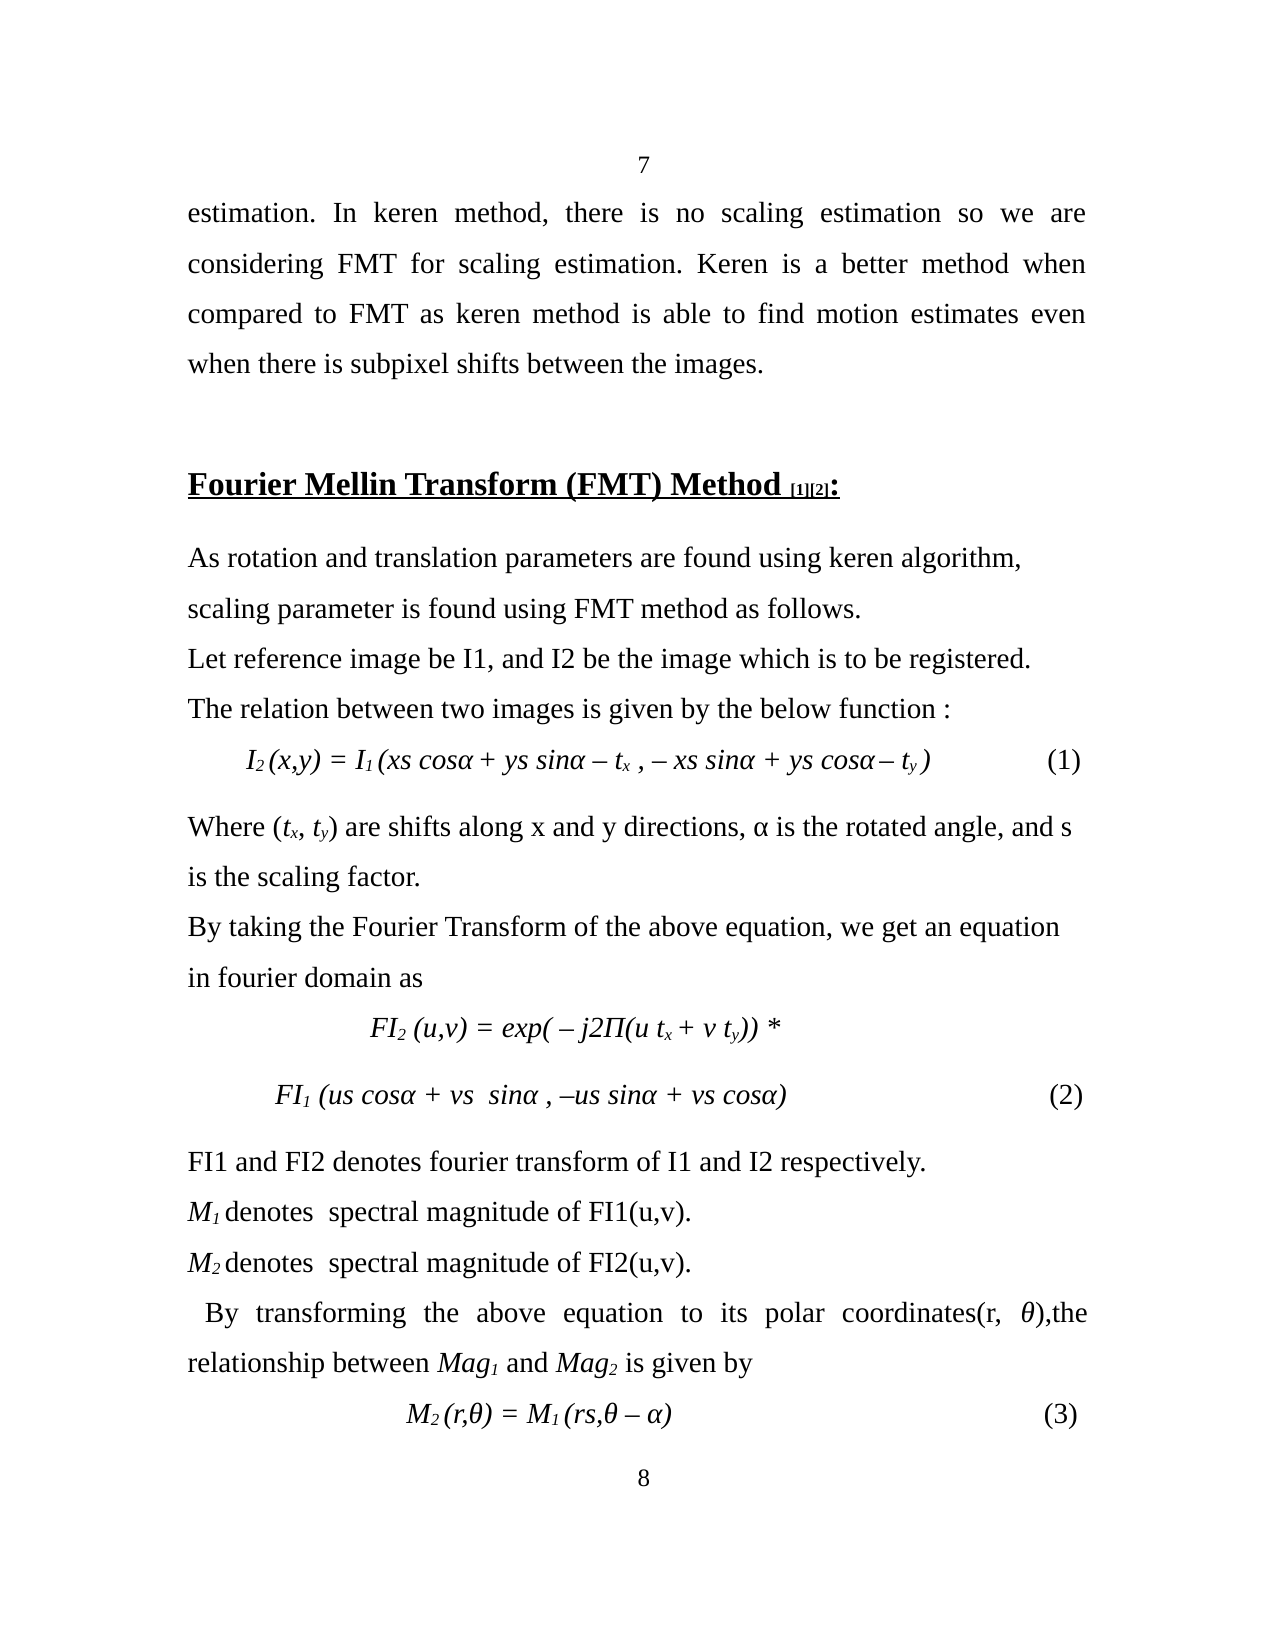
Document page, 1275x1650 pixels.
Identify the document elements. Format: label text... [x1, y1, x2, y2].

text FI1 (us cosα + vs sinα , –us sinα + vs cosα) (2) [187, 1077, 1087, 1111]
text FI1 and FI2 denotes fourier transform of I1 and I2 respectively. [187, 1144, 1087, 1178]
text 7 [187, 150, 1087, 179]
text The relation between two images is given by the below function : [187, 691, 1087, 725]
text I2 (x,y) = I1 (xs cosα + ys sinα – tx , – xs sinα + ys cosα – ty ) (1) [187, 742, 1087, 775]
text Fourier Mellin Transform (FMT) Method [1][2]: [187, 464, 1087, 502]
text M2 (r,θ) = M1 (rs,θ – α) (3) [187, 1396, 1087, 1429]
text M2 denotes spectral magnitude of FI2(u,v). [187, 1245, 1087, 1278]
text estimation. In keren method, there is no scaling estimation so we are considering FMT for scaling estimation. Keren is a better method when compared to FMT as keren method is able to find motion estimates even when there is subpixel shifts between the images. [187, 196, 1087, 380]
text M1 denotes spectral magnitude of FI1(u,v). [187, 1194, 1087, 1228]
text By taking the Fourier Transform of the above equation, we get an equation in fourier domain as [187, 909, 1087, 993]
text FI2 (u,v) = exp( – j2Π(u tx + v ty)) * [187, 1010, 1087, 1044]
text By transforming the above equation to its polar coordinates(r, θ),the relationship between Mag1 and Mag2 is given by [187, 1295, 1087, 1379]
text 8 [187, 1463, 1087, 1492]
text Let reference image be I1, and I2 be the image which is to be registered. [187, 641, 1087, 675]
text As rotation and translation parameters are found using keren algorithm, scaling parameter is found using FMT method as follows. [187, 541, 1087, 624]
text Where (tx, ty) are shifts along x and y directions, α is the rotated angle, and s is the scaling factor. [187, 809, 1087, 893]
